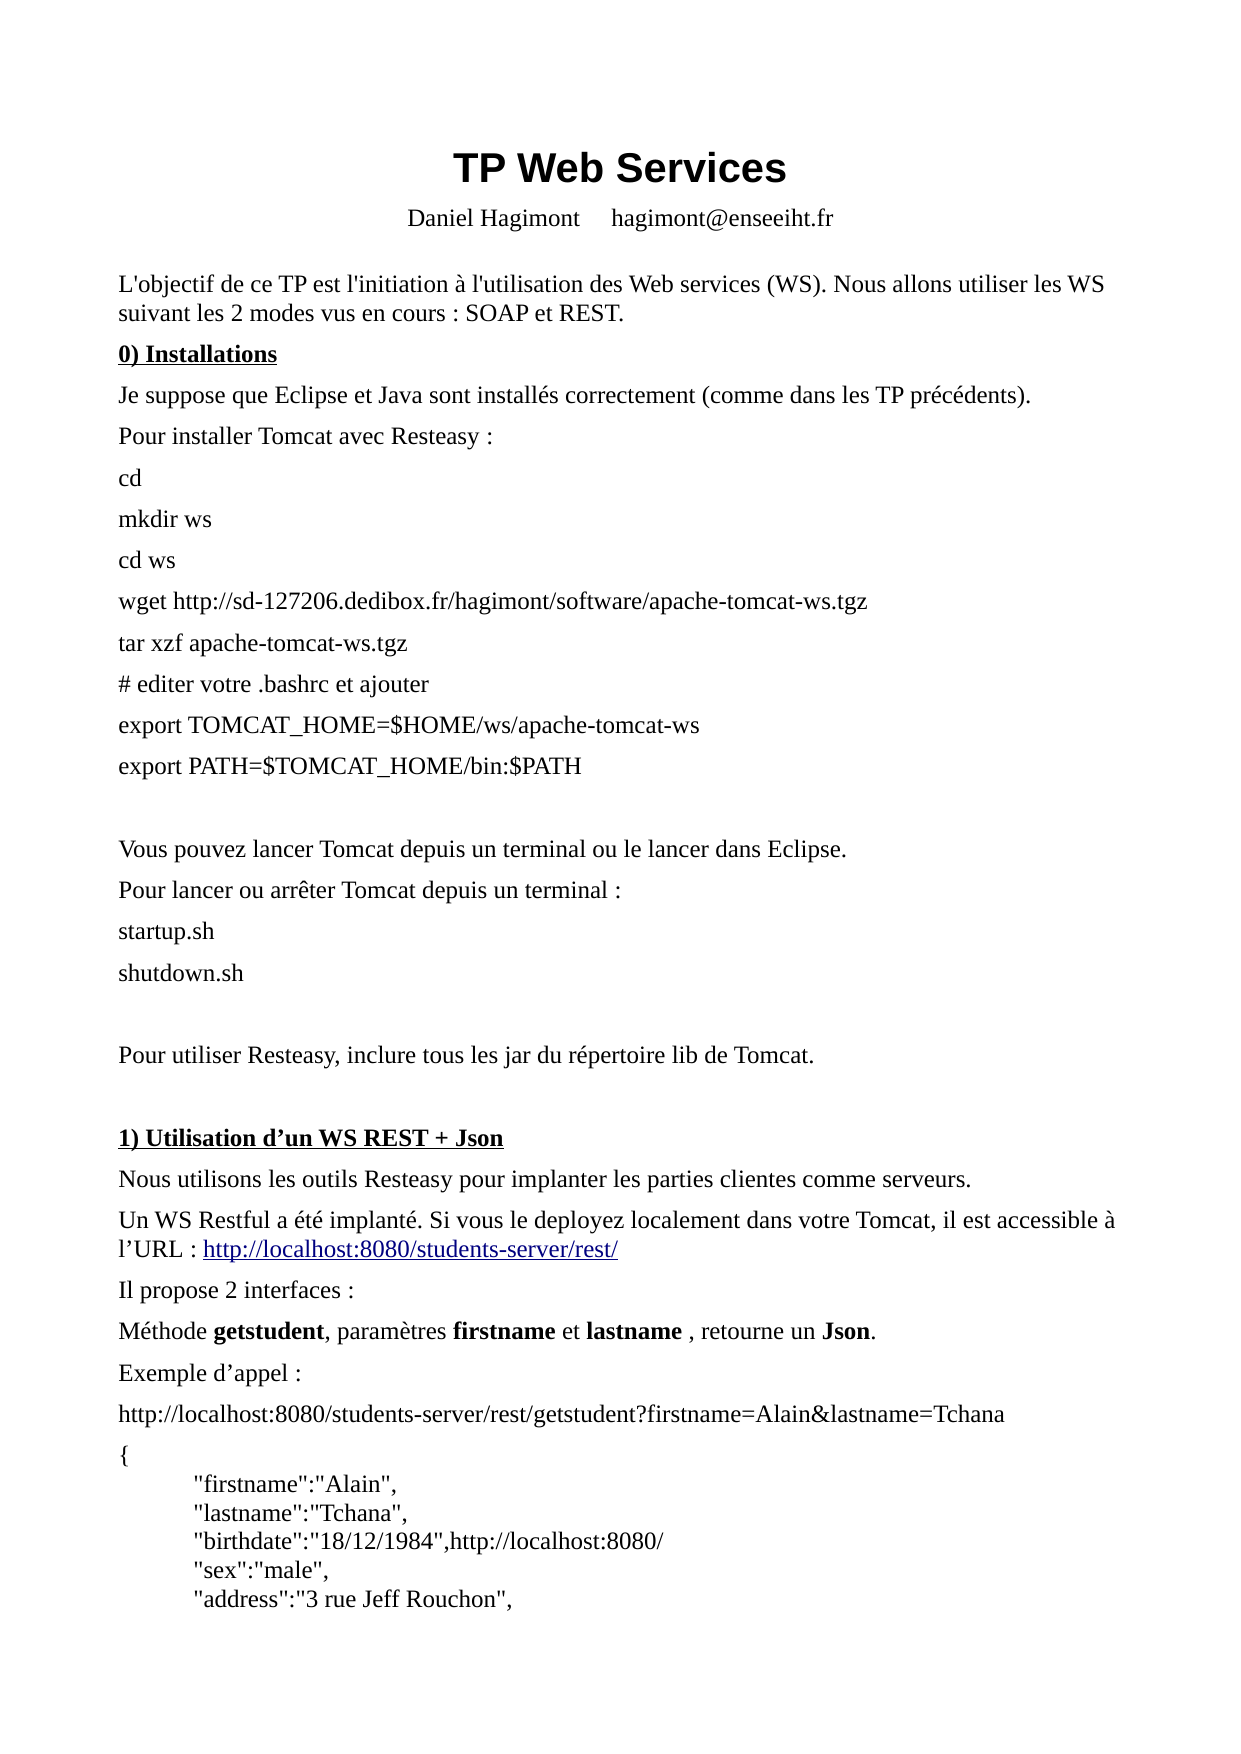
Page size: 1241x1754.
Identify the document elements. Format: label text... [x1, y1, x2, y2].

text "birthdate":"18/12/1984",http://localhost:8080/ [118, 1526, 1122, 1555]
text Daniel Hagimont hagimont@enseeiht.fr [118, 203, 1122, 232]
text 1) Utilisation d’un WS REST + Json [118, 1123, 1122, 1151]
text Méthode getstudent, paramètres firstname et lastname , retourne un Json. [118, 1316, 1122, 1345]
text Je suppose que Eclipse et Java sont installés correctement (comme dans les TP précédents). [118, 380, 1122, 409]
text export PATH=$TOMCAT_HOME/bin:$PATH [118, 751, 1122, 780]
text "address":"3 rue Jeff Rouchon", [118, 1584, 1122, 1613]
text Il propose 2 interfaces : [118, 1275, 1122, 1304]
text "sex":"male", [118, 1555, 1122, 1584]
text "firstname":"Alain", [118, 1469, 1122, 1498]
text export TOMCAT_HOME=$HOME/ws/apache-tomcat-ws [118, 710, 1122, 739]
subtitle TP Web Services [118, 143, 1122, 191]
text tar xzf apache-tomcat-ws.tgz [118, 628, 1122, 656]
text 0) Installations [118, 339, 1122, 368]
text cd ws [118, 545, 1122, 574]
text Nous utilisons les outils Resteasy pour implanter les parties clientes comme serveurs. [118, 1164, 1122, 1193]
text startup.sh [118, 916, 1122, 945]
text shutdown.sh [118, 958, 1122, 986]
text cd [118, 463, 1122, 491]
text L'objectif de ce TP est l'initiation à l'utilisation des Web services (WS). Nous allons utiliser les WS suivant les 2 modes vus en cours : SOAP et REST. [118, 269, 1122, 326]
text mkdir ws [118, 504, 1122, 533]
text Exemple d’appel : [118, 1358, 1122, 1386]
text Pour lancer ou arrêter Tomcat depuis un terminal : [118, 875, 1122, 904]
text Vous pouvez lancer Tomcat depuis un terminal ou le lancer dans Eclipse. [118, 834, 1122, 863]
text Un WS Restful a été implanté. Si vous le deployez localement dans votre Tomcat, il est accessible à l’URL : http://localhost:8080/students-server/rest/ [118, 1205, 1122, 1263]
text { [118, 1440, 1122, 1469]
text http://localhost:8080/students-server/rest/getstudent?firstname=Alain&lastname=Tchana [118, 1399, 1122, 1428]
text # editer votre .bashrc et ajouter [118, 669, 1122, 698]
text Pour installer Tomcat avec Resteasy : [118, 421, 1122, 450]
text wget http://sd-127206.dedibox.fr/hagimont/software/apache-tomcat-ws.tgz [118, 586, 1122, 615]
text "lastname":"Tchana", [118, 1498, 1122, 1526]
